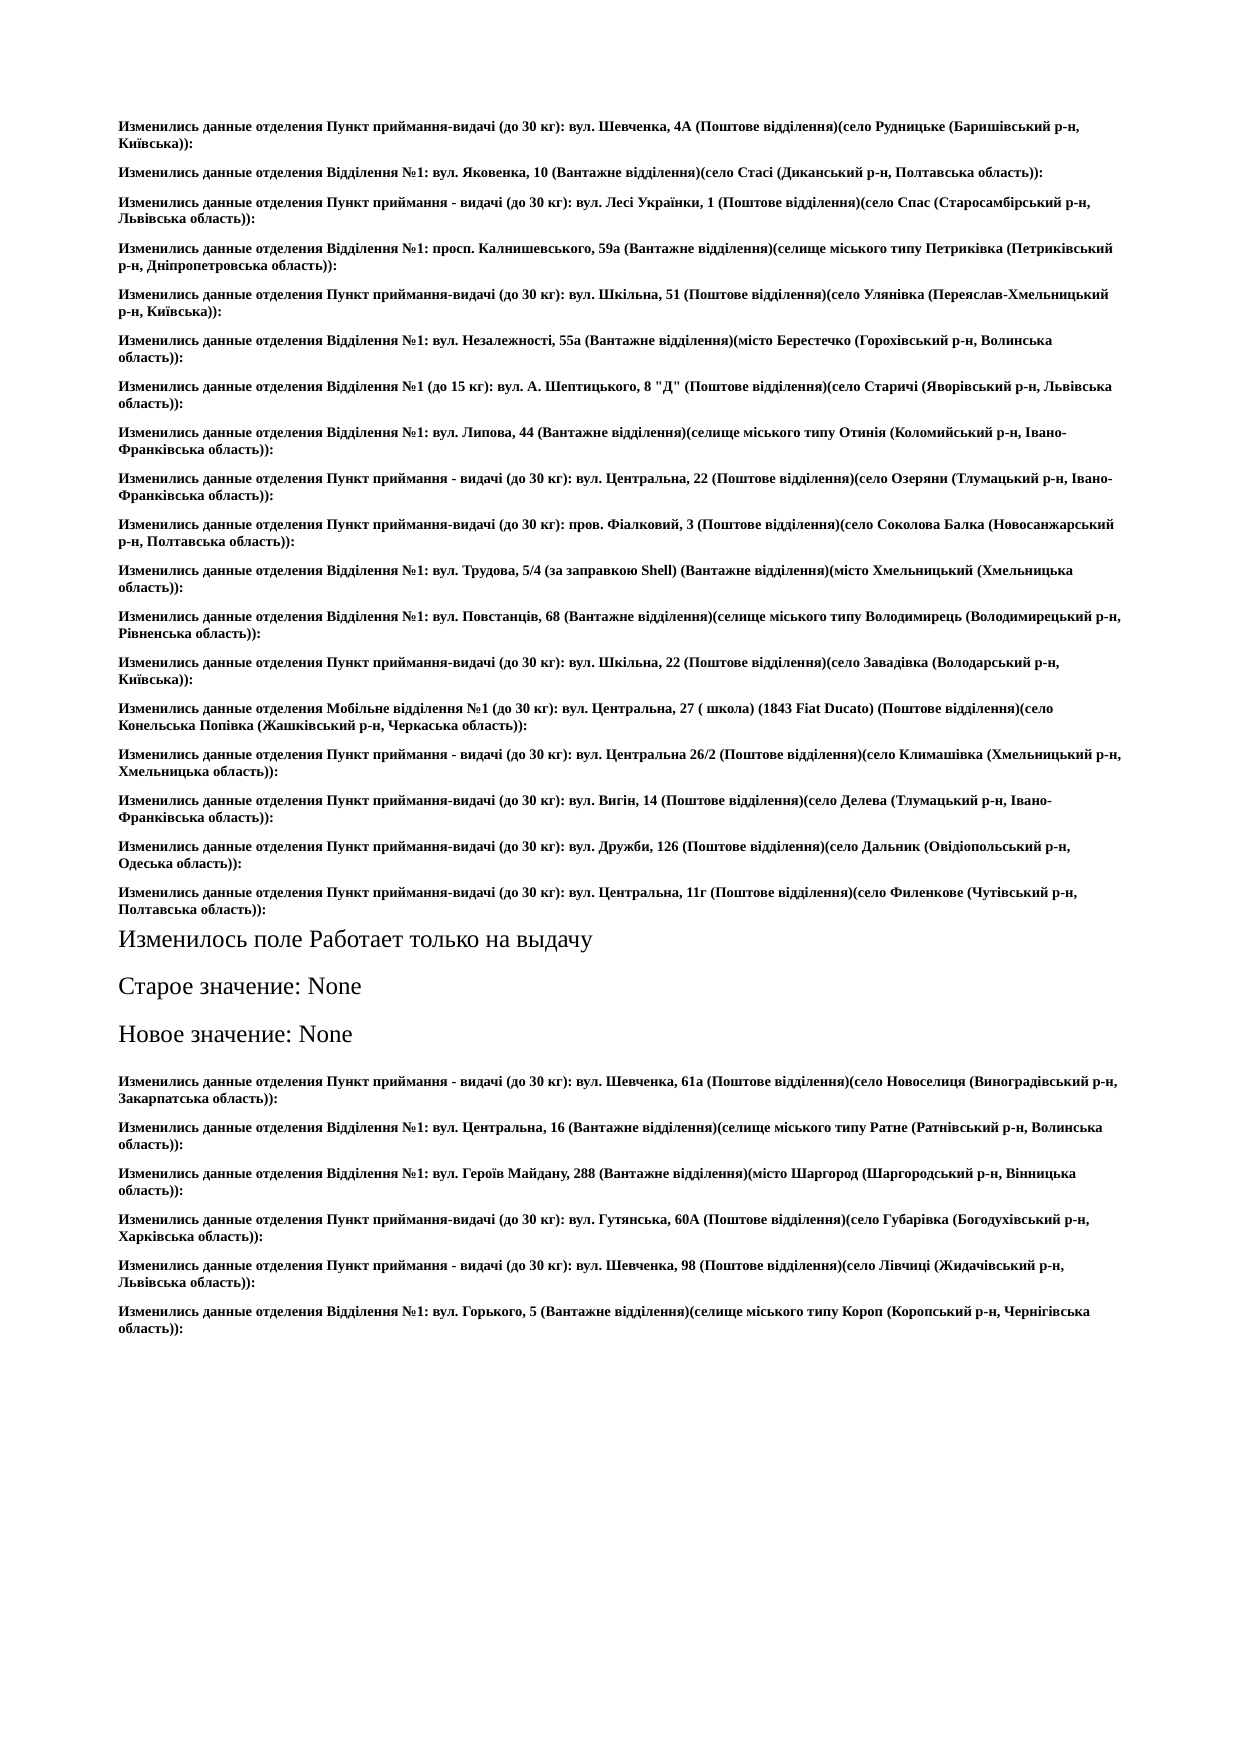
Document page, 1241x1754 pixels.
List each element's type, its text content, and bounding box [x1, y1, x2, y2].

subtitle Изменились данные отделения Пункт приймання - видачі (до 30 кг): вул. Центральна 26/2 (Поштове відділення)(село Климашівка (Хмельницький р-н, Хмельницька область)): [118, 746, 1122, 779]
text Изменилось поле Работает только на выдачу [118, 924, 1122, 953]
subtitle Изменились данные отделения Відділення №1: вул. Центральна, 16 (Вантажне відділення)(селище міського типу Ратне (Ратнівський р-н, Волинська область)): [118, 1119, 1122, 1152]
text Новое значение: None [118, 1019, 1122, 1048]
subtitle Изменились данные отделения Пункт приймання - видачі (до 30 кг): вул. Центральна, 22 (Поштове відділення)(село Озеряни (Тлумацький р-н, Івано-Франківська область)): [118, 470, 1122, 503]
subtitle Изменились данные отделения Пункт приймання-видачі (до 30 кг): пров. Фіалковий, 3 (Поштове відділення)(село Соколова Балка (Новосанжарський р-н, Полтавська область)): [118, 516, 1122, 549]
subtitle Изменились данные отделения Відділення №1: просп. Калнишевського, 59а (Вантажне відділення)(селище міського типу Петриківка (Петриківський р-н, Дніпропетровська область)): [118, 239, 1122, 273]
subtitle Изменились данные отделения Пункт приймання-видачі (до 30 кг): вул. Шкільна, 51 (Поштове відділення)(село Улянівка (Переяслав-Хмельницький р-н, Київська)): [118, 286, 1122, 319]
subtitle Изменились данные отделения Відділення №1: вул. Горького, 5 (Вантажне відділення)(селище міського типу Короп (Коропський р-н, Чернігівська область)): [118, 1303, 1122, 1337]
subtitle Изменились данные отделения Відділення №1 (до 15 кг): вул. А. Шептицького, 8 "Д" (Поштове відділення)(село Старичі (Яворівський р-н, Львівська область)): [118, 378, 1122, 411]
subtitle Изменились данные отделения Мобільне відділення №1 (до 30 кг): вул. Центральна, 27 ( школа) (1843 Fiat Ducato) (Поштове відділення)(село Конельська Попівка (Жашківський р-н, Черкаська область)): [118, 700, 1122, 733]
subtitle Изменились данные отделения Відділення №1: вул. Незалежності, 55а (Вантажне відділення)(місто Берестечко (Горохівський р-н, Волинська область)): [118, 332, 1122, 365]
subtitle Изменились данные отделения Відділення №1: вул. Яковенка, 10 (Вантажне відділення)(село Стасі (Диканський р-н, Полтавська область)): [118, 164, 1122, 181]
text Старое значение: None [118, 971, 1122, 1000]
subtitle Изменились данные отделения Пункт приймання-видачі (до 30 кг): вул. Шевченка, 4А (Поштове відділення)(село Рудницьке (Баришівський р-н, Київська)): [118, 118, 1122, 152]
subtitle Изменились данные отделения Пункт приймання - видачі (до 30 кг): вул. Шевченка, 61а (Поштове відділення)(село Новоселиця (Виноградівський р-н, Закарпатська область)): [118, 1073, 1122, 1106]
subtitle Изменились данные отделения Пункт приймання-видачі (до 30 кг): вул. Шкільна, 22 (Поштове відділення)(село Завадівка (Володарський р-н, Київська)): [118, 654, 1122, 687]
subtitle Изменились данные отделения Відділення №1: вул. Повстанців, 68 (Вантажне відділення)(селище міського типу Володимирець (Володимирецький р-н, Рівненська область)): [118, 608, 1122, 641]
subtitle Изменились данные отделения Пункт приймання-видачі (до 30 кг): вул. Дружби, 126 (Поштове відділення)(село Дальник (Овідіопольський р-н, Одеська область)): [118, 838, 1122, 872]
subtitle Изменились данные отделения Пункт приймання - видачі (до 30 кг): вул. Лесі Українки, 1 (Поштове відділення)(село Спас (Старосамбірський р-н, Львівська область)): [118, 193, 1122, 227]
subtitle Изменились данные отделения Відділення №1: вул. Липова, 44 (Вантажне відділення)(селище міського типу Отинія (Коломийський р-н, Івано-Франківська область)): [118, 424, 1122, 457]
subtitle Изменились данные отделения Пункт приймання-видачі (до 30 кг): вул. Центральна, 11г (Поштове відділення)(село Филенкове (Чутівський р-н, Полтавська область)): [118, 884, 1122, 918]
subtitle Изменились данные отделения Пункт приймання-видачі (до 30 кг): вул. Вигін, 14 (Поштове відділення)(село Делева (Тлумацький р-н, Івано-Франківська область)): [118, 792, 1122, 826]
subtitle Изменились данные отделения Пункт приймання-видачі (до 30 кг): вул. Гутянська, 60А (Поштове відділення)(село Губарівка (Богодухівський р-н, Харківська область)): [118, 1211, 1122, 1244]
subtitle Изменились данные отделения Відділення №1: вул. Трудова, 5/4 (за заправкою Shell) (Вантажне відділення)(місто Хмельницький (Хмельницька область)): [118, 562, 1122, 595]
subtitle Изменились данные отделения Відділення №1: вул. Героїв Майдану, 288 (Вантажне відділення)(місто Шаргород (Шаргородський р-н, Вінницька область)): [118, 1165, 1122, 1198]
subtitle Изменились данные отделения Пункт приймання - видачі (до 30 кг): вул. Шевченка, 98 (Поштове відділення)(село Лівчиці (Жидачівський р-н, Львівська область)): [118, 1257, 1122, 1291]
